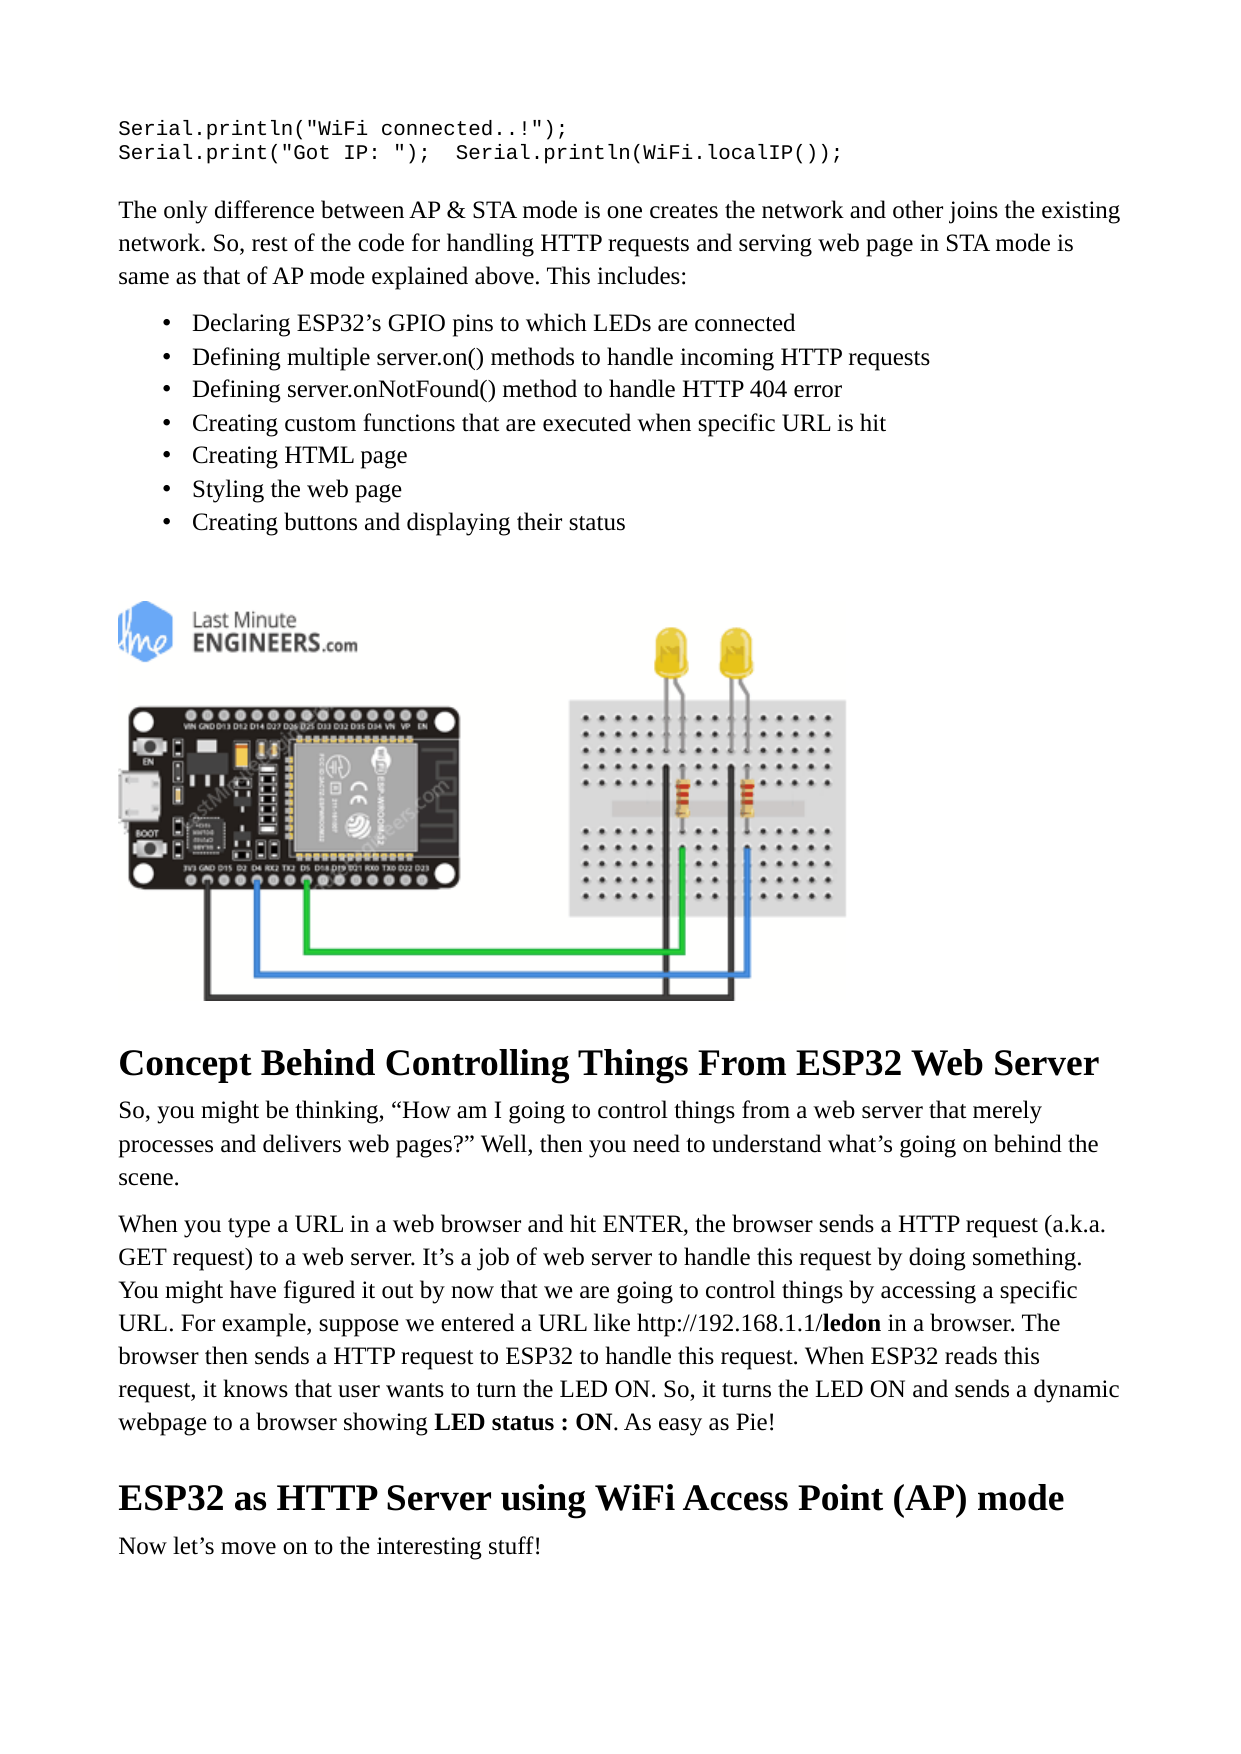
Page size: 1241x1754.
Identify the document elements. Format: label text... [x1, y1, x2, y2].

list Creating buttons and displaying their status [162, 507, 1122, 535]
list Declaring ESP32’s GPIO pins to which LEDs are connected [162, 308, 1122, 337]
text The only difference between AP & STA mode is one creates the network and other joins the existing network. So, rest of the code for handling HTTP requests and serving web page in STA mode is same as that of AP mode explained above. This includes: [118, 195, 1122, 290]
list Defining server.onNotFound() method to handle HTTP 404 error [162, 374, 1122, 403]
list Creating custom functions that are executed when specific URL is hit [162, 408, 1122, 436]
list Defining multiple server.on() methods to handle incoming HTTP requests [162, 342, 1122, 370]
subtitle Concept Behind Controlling Things From ESP32 Web Server [118, 1040, 1122, 1083]
text Serial.print("Got IP: "); Serial.println(WiFi.localIP()); [118, 142, 1122, 165]
text Now let’s move on to the interesting stuff! [118, 1531, 1122, 1560]
text Serial.println("WiFi connected..!"); [118, 118, 1122, 142]
text When you type a URL in a web browser and hit ENTER, the browser sends a HTTP request (a.k.a. GET request) to a web server. It’s a job of web server to handle this request by doing something. You might have figured it out by now that we are going to control things by accessing a specific URL. For example, suppose we entered a URL like http://192.168.1.1/ledon in a browser. The browser then sends a HTTP request to ESP32 to handle this request. When ESP32 reads this request, it knows that user wants to turn the LED ON. So, it turns the LED ON and sends a dynamic webpage to a browser showing LED status : ON. As easy as Pie! [118, 1209, 1122, 1436]
picture [118, 601, 847, 1001]
text So, you might be thinking, “How am I going to control things from a web server that merely processes and delivers web pages?” Well, then you need to understand what’s going on behind the scene. [118, 1096, 1122, 1190]
list Creating HTML page [162, 441, 1122, 469]
list Styling the web page [162, 474, 1122, 502]
subtitle ESP32 as HTTP Server using WiFi Access Point (AP) mode [118, 1476, 1122, 1519]
